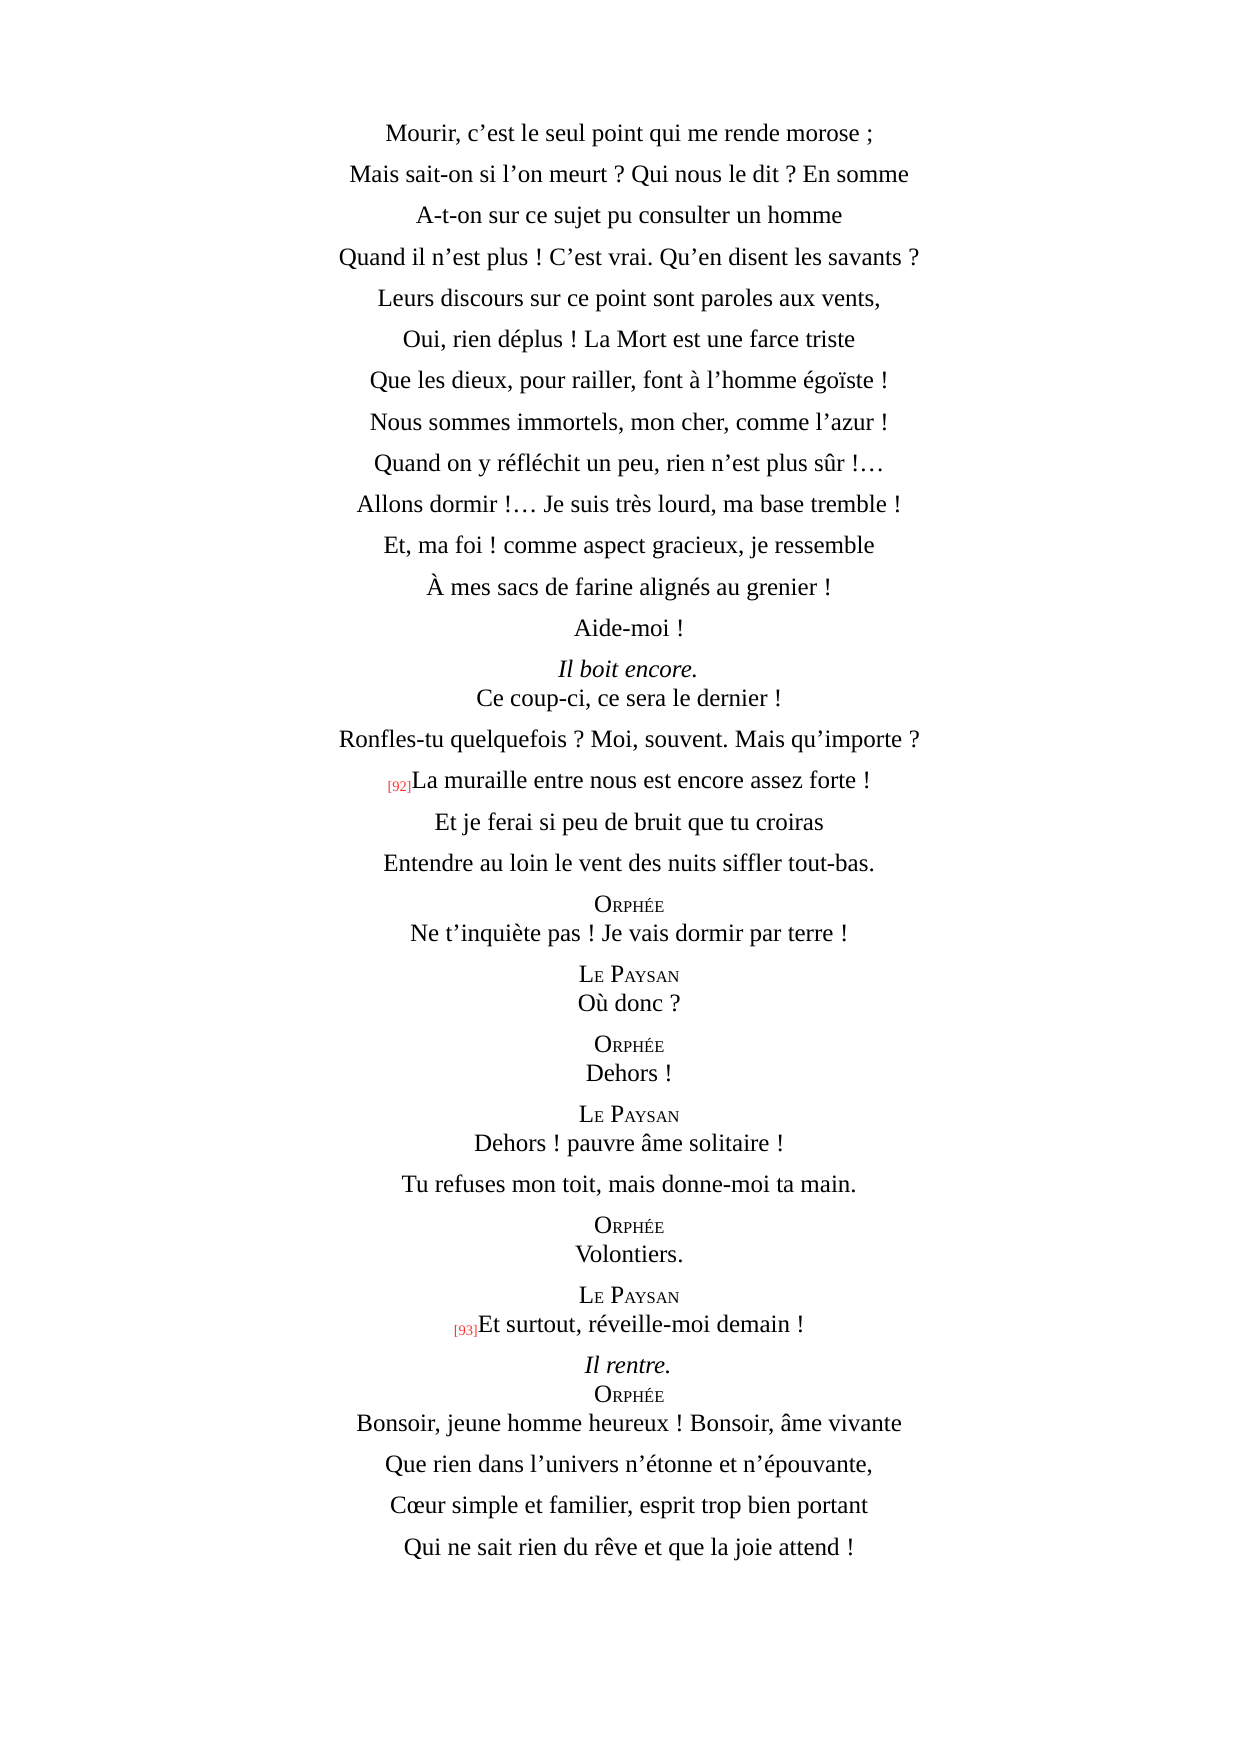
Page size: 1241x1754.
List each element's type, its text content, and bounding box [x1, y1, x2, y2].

text Leurs discours sur ce point sont paroles aux vents, [118, 283, 1122, 312]
text Mourir, c’est le seul point qui me rende morose ; [118, 118, 1122, 147]
text Dehors ! pauvre âme solitaire ! [118, 1128, 1122, 1157]
text Ronfles-tu quelquefois ? Moi, souvent. Mais qu’importe ? [118, 724, 1122, 753]
text Ce coup-ci, ce sera le dernier ! [118, 683, 1122, 712]
text Bonsoir, jeune homme heureux ! Bonsoir, âme vivante [118, 1408, 1122, 1437]
text Orphée [118, 1029, 1122, 1058]
text Qui ne sait rien du rêve et que la joie attend ! [118, 1532, 1122, 1561]
text Oui, rien déplus ! La Mort est une farce triste [118, 324, 1122, 353]
text Allons dormir !… Je suis très lourd, ma base tremble ! [118, 489, 1122, 518]
text Volontiers. [118, 1239, 1122, 1268]
text Orphée [118, 1211, 1122, 1239]
text [93]Et surtout, réveille-moi demain ! [118, 1309, 1122, 1338]
text Le Paysan [118, 959, 1122, 988]
text Aide-moi ! [118, 613, 1122, 642]
text Et je ferai si peu de bruit que tu croiras [118, 807, 1122, 836]
text Et, ma foi ! comme aspect gracieux, je ressemble [118, 531, 1122, 559]
text Ne t’inquiète pas ! Je vais dormir par terre ! [118, 918, 1122, 947]
text Que les dieux, pour railler, font à l’homme égoïste ! [118, 366, 1122, 394]
text Orphée [118, 1379, 1122, 1408]
text Dehors ! [118, 1058, 1122, 1087]
text Quand il n’est plus ! C’est vrai. Qu’en disent les savants ? [118, 242, 1122, 271]
text Mais sait-on si l’on meurt ? Qui nous le dit ? En somme [118, 159, 1122, 188]
text Le Paysan [118, 1099, 1122, 1128]
text Entendre au loin le vent des nuits siffler tout-bas. [118, 848, 1122, 877]
text Cœur simple et familier, esprit trop bien portant [118, 1491, 1122, 1519]
text Orphée [118, 889, 1122, 918]
text Quand on y réfléchit un peu, rien n’est plus sûr !… [118, 448, 1122, 477]
text Tu refuses mon toit, mais donne-moi ta main. [118, 1169, 1122, 1198]
text Que rien dans l’univers n’étonne et n’épouvante, [118, 1449, 1122, 1478]
text Où donc ? [118, 988, 1122, 1017]
text À mes sacs de farine alignés au grenier ! [118, 572, 1122, 601]
text [92]La muraille entre nous est encore assez forte ! [118, 766, 1122, 794]
text Nous sommes immortels, mon cher, comme l’azur ! [118, 407, 1122, 436]
text Le Paysan [118, 1281, 1122, 1309]
text Il boit encore. [118, 654, 1122, 683]
text A-t-on sur ce sujet pu consulter un homme [118, 201, 1122, 229]
text Il rentre. [118, 1351, 1122, 1379]
